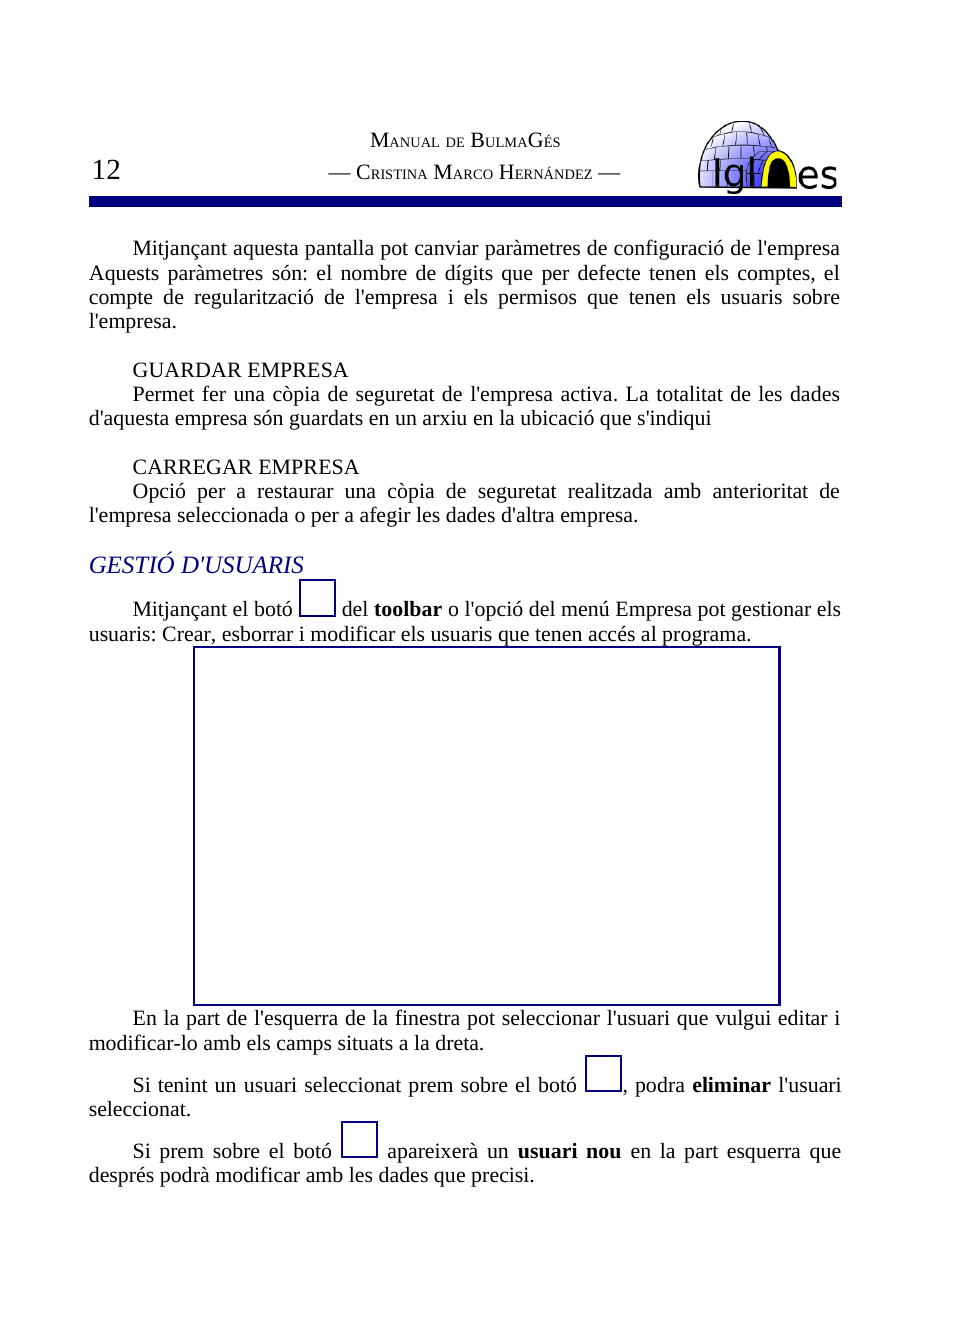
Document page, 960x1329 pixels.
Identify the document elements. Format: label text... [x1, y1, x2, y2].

text Opció per a restaurar una còpia de seguretat realitzada amb anterioritat de l'empresa seleccionada o per a afegir les dades d'altra empresa. [88, 479, 842, 527]
text Mitjançant aquesta pantalla pot canviar paràmetres de configuració de l'empresa Aquests paràmetres són: el nombre de dígits que per defecte tenen els comptes, el compte de regularització de l'empresa i els permisos que tenen els usuaris sobre l'empresa. [88, 236, 842, 333]
text Si prem sobre el botó apareixerà un usuari nou en la part esquerra que després podrà modificar amb les dades que precisi. [88, 1121, 842, 1188]
picture [698, 121, 837, 194]
text En la part de l'esquerra de la finestra pot seleccionar l'usuari que vulgui editar i modificar-lo amb els camps situats a la dreta. [88, 1006, 842, 1055]
text Permet fer una còpia de seguretat de l'empresa activa. La totalitat de les dades d'aquesta empresa són guardats en un arxiu en la ubicació que s'indiqui [88, 382, 842, 430]
text GESTIÓ D'USUARIS [88, 552, 842, 579]
text GUARDAR EMPRESA [88, 357, 842, 382]
text CARREGAR EMPRESA [88, 454, 842, 479]
text Mitjançant el botó del toolbar o l'opció del menú Empresa pot gestionar els usuaris: Crear, esborrar i modificar els usuaris que tenen accés al programa. [88, 579, 842, 646]
text Si tenint un usuari seleccionat prem sobre el botó , podra eliminar l'usuari seleccionat. [88, 1055, 842, 1121]
